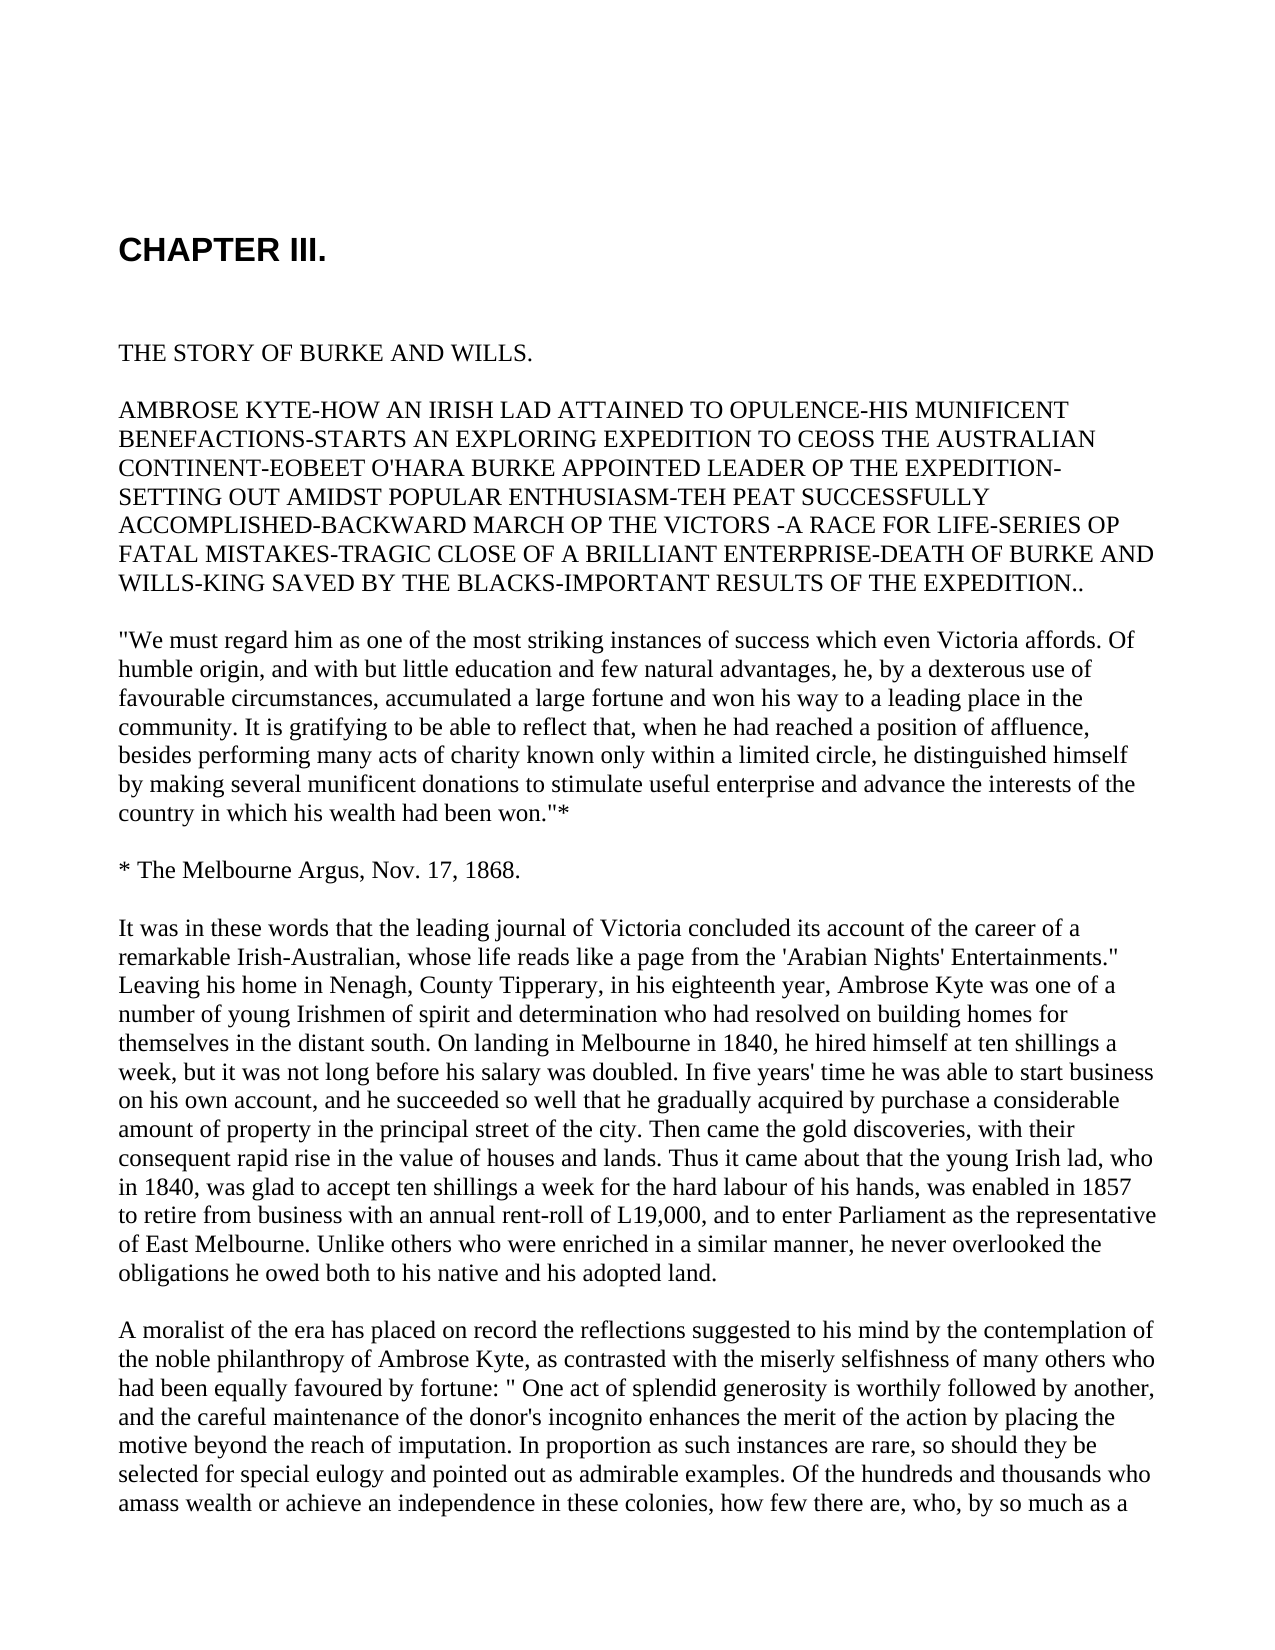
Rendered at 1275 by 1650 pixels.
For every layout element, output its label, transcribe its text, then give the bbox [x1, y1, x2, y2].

text * The Melbourne Argus, Nov. 17, 1868. [118, 856, 1157, 884]
text It was in these words that the leading journal of Victoria concluded its account of the career of a remarkable Irish-Australian, whose life reads like a page from the 'Arabian Nights' Entertainments." Leaving his home in Nenagh, County Tipperary, in his eighteenth year, Ambrose Kyte was one of a number of young Irishmen of spirit and determination who had resolved on building homes for themselves in the distant south. On landing in Melbourne in 1840, he hired himself at ten shillings a week, but it was not long before his salary was doubled. In five years' time he was able to start business on his own account, and he succeeded so well that he gradually acquired by purchase a considerable amount of property in the principal street of the city. Then came the gold discoveries, with their consequent rapid rise in the value of houses and lands. Thus it came about that the young Irish lad, who in 1840, was glad to accept ten shillings a week for the hard labour of his hands, was enabled in 1857 to retire from business with an annual rent-roll of L19,000, and to enter Parliament as the representative of East Melbourne. Unlike others who were enriched in a similar manner, he never overlooked the obligations he owed both to his native and his adopted land. [118, 913, 1157, 1287]
text A moralist of the era has placed on record the reflections suggested to his mind by the contemplation of the noble philanthropy of Ambrose Kyte, as contrasted with the miserly selfishness of many others who had been equally favoured by fortune: " One act of splendid generosity is worthily followed by another, and the careful maintenance of the donor's incognito enhances the merit of the action by placing the motive beyond the reach of imputation. In proportion as such instances are rare, so should they be selected for special eulogy and pointed out as admirable examples. Of the hundreds and thousands who amass wealth or achieve an independence in these colonies, how few there are, who, by so much as a [118, 1316, 1157, 1517]
text "We must regard him as one of the most striking instances of success which even Victoria affords. Of humble origin, and with but little education and few natural advantages, he, by a dexterous use of favourable circumstances, accumulated a large fortune and won his way to a leading place in the community. It is gratifying to be able to reflect that, when he had reached a position of affluence, besides performing many acts of charity known only within a limited circle, he distinguished himself by making several munificent donations to stimulate useful enterprise and advance the interests of the country in which his wealth had been won."* [118, 626, 1157, 827]
text THE STORY OF BURKE AND WILLS. [118, 338, 1157, 367]
subtitle CHAPTER III. [118, 229, 1157, 268]
text AMBROSE KYTE-HOW AN IRISH LAD ATTAINED TO OPULENCE-HIS MUNIFICENT BENEFACTIONS-STARTS AN EXPLORING EXPEDITION TO CEOSS THE AUSTRALIAN CONTINENT-EOBEET O'HARA BURKE APPOINTED LEADER OP THE EXPEDITION-SETTING OUT AMIDST POPULAR ENTHUSIASM-TEH PEAT SUCCESSFULLY ACCOMPLISHED-BACKWARD MARCH OP THE VICTORS -A RACE FOR LIFE-SERIES OP FATAL MISTAKES-TRAGIC CLOSE OF A BRILLIANT ENTERPRISE-DEATH OF BURKE AND WILLS-KING SAVED BY THE BLACKS-IMPORTANT RESULTS OF THE EXPEDITION.. [118, 396, 1157, 597]
